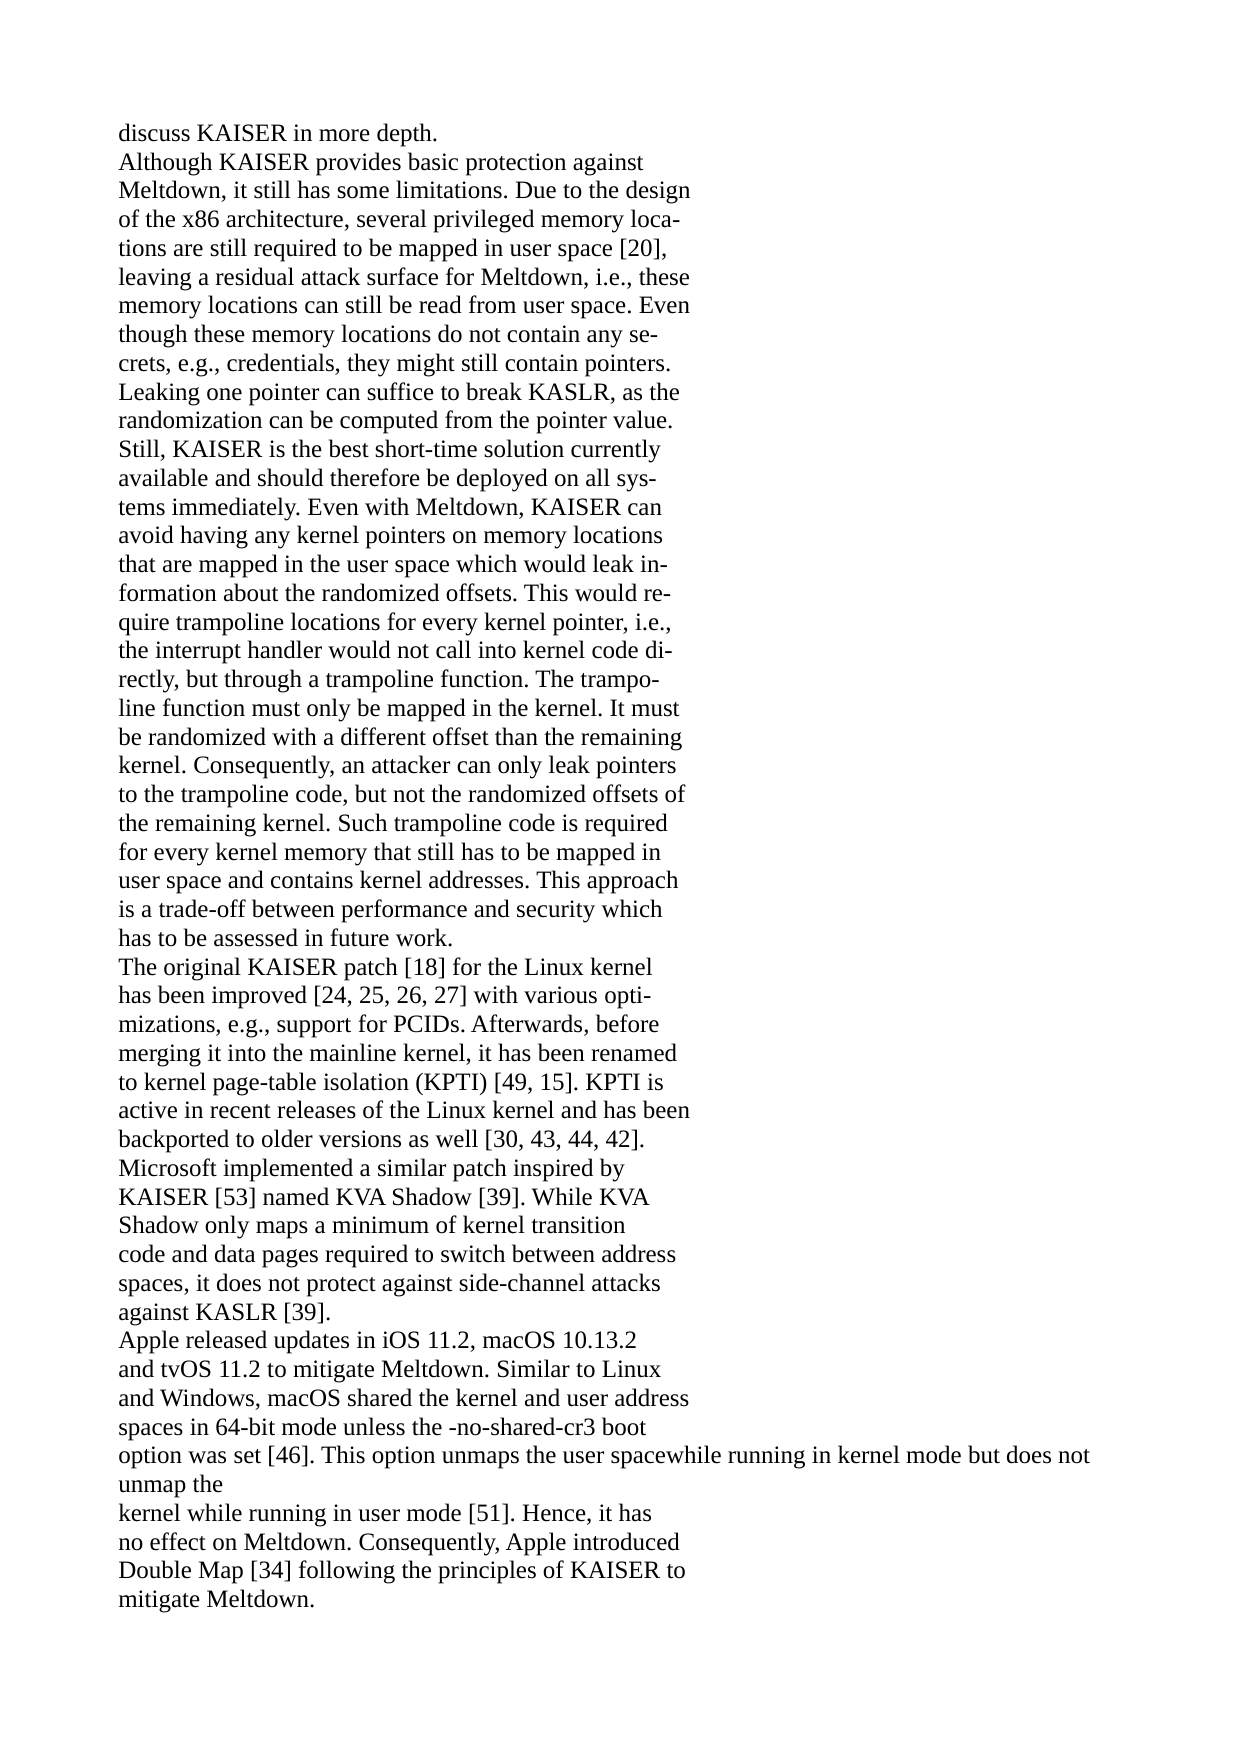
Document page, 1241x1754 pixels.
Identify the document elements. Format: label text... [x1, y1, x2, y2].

text kernel. Consequently, an attacker can only leak pointers [118, 751, 1122, 779]
text that are mapped in the user space which would leak in- [118, 549, 1122, 578]
text Double Map [34] following the principles of KAISER to [118, 1556, 1122, 1584]
text is a trade-off between performance and security which [118, 894, 1122, 923]
text has been improved [24, 25, 26, 27] with various opti- [118, 981, 1122, 1009]
text be randomized with a different offset than the remaining [118, 722, 1122, 751]
text Meltdown, it still has some limitations. Due to the design [118, 176, 1122, 204]
text available and should therefore be deployed on all sys- [118, 463, 1122, 492]
text Although KAISER provides basic protection against [118, 147, 1122, 176]
text and tvOS 11.2 to mitigate Meltdown. Similar to Linux [118, 1354, 1122, 1383]
text to the trampoline code, but not the randomized offsets of [118, 779, 1122, 808]
text active in recent releases of the Linux kernel and has been [118, 1096, 1122, 1124]
text formation about the randomized offsets. This would re- [118, 578, 1122, 607]
text The original KAISER patch [18] for the Linux kernel [118, 952, 1122, 981]
text against KASLR [39]. [118, 1297, 1122, 1326]
text tions are still required to be mapped in user space [20], [118, 233, 1122, 262]
text option was set [46]. This option unmaps the user spacewhile running in kernel mode but does not unmap the [118, 1441, 1122, 1498]
text discuss KAISER in more depth. [118, 118, 1122, 147]
text Shadow only maps a minimum of kernel transition [118, 1211, 1122, 1239]
text user space and contains kernel addresses. This approach [118, 866, 1122, 894]
text backported to older versions as well [30, 43, 44, 42]. [118, 1124, 1122, 1153]
text tems immediately. Even with Meltdown, KAISER can [118, 492, 1122, 521]
text the interrupt handler would not call into kernel code di- [118, 636, 1122, 664]
text randomization can be computed from the pointer value. [118, 406, 1122, 434]
text crets, e.g., credentials, they might still contain pointers. [118, 348, 1122, 377]
text memory locations can still be read from user space. Even [118, 291, 1122, 319]
text Microsoft implemented a similar patch inspired by [118, 1153, 1122, 1182]
text mizations, e.g., support for PCIDs. Afterwards, before [118, 1009, 1122, 1038]
text code and data pages required to switch between address [118, 1239, 1122, 1268]
text merging it into the mainline kernel, it has been renamed [118, 1038, 1122, 1067]
text has to be assessed in future work. [118, 923, 1122, 952]
text avoid having any kernel pointers on memory locations [118, 521, 1122, 549]
text quire trampoline locations for every kernel pointer, i.e., [118, 607, 1122, 636]
text and Windows, macOS shared the kernel and user address [118, 1383, 1122, 1412]
text of the x86 architecture, several privileged memory loca- [118, 204, 1122, 233]
text the remaining kernel. Such trampoline code is required [118, 808, 1122, 837]
text Still, KAISER is the best short-time solution currently [118, 434, 1122, 463]
text kernel while running in user mode [51]. Hence, it has [118, 1498, 1122, 1527]
text line function must only be mapped in the kernel. It must [118, 693, 1122, 722]
text mitigate Meltdown. [118, 1584, 1122, 1613]
text rectly, but through a trampoline function. The trampo- [118, 664, 1122, 693]
text spaces in 64-bit mode unless the -no-shared-cr3 boot [118, 1412, 1122, 1441]
text no effect on Meltdown. Consequently, Apple introduced [118, 1527, 1122, 1556]
text for every kernel memory that still has to be mapped in [118, 837, 1122, 866]
text though these memory locations do not contain any se- [118, 319, 1122, 348]
text spaces, it does not protect against side-channel attacks [118, 1268, 1122, 1297]
text to kernel page-table isolation (KPTI) [49, 15]. KPTI is [118, 1067, 1122, 1096]
text KAISER [53] named KVA Shadow [39]. While KVA [118, 1182, 1122, 1211]
text Leaking one pointer can suffice to break KASLR, as the [118, 377, 1122, 406]
text leaving a residual attack surface for Meltdown, i.e., these [118, 262, 1122, 291]
text Apple released updates in iOS 11.2, macOS 10.13.2 [118, 1326, 1122, 1354]
